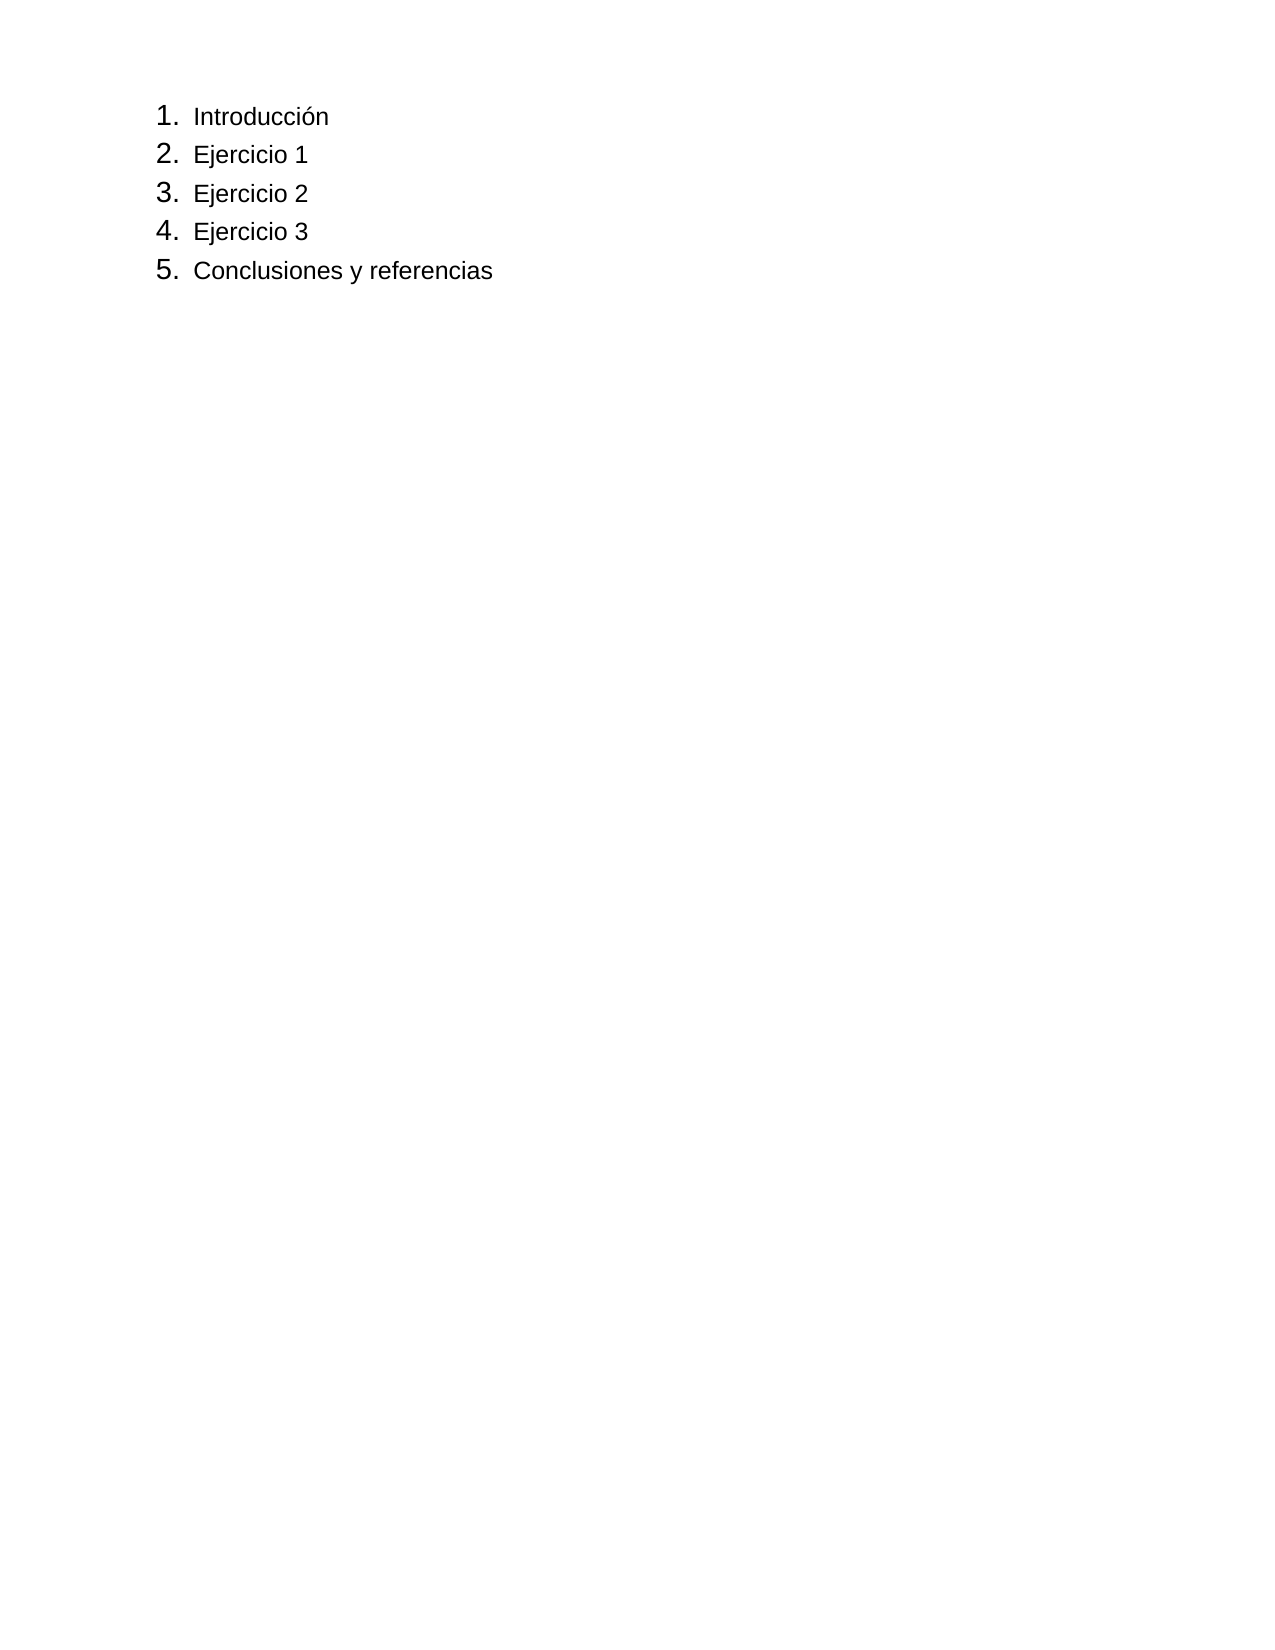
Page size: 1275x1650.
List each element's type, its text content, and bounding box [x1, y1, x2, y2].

list Ejercicio 1 [156, 136, 1205, 169]
list Introducción [156, 97, 1205, 131]
list Conclusiones y referencias [156, 252, 1205, 285]
list Ejercicio 2 [156, 174, 1205, 208]
list Ejercicio 3 [156, 213, 1205, 247]
